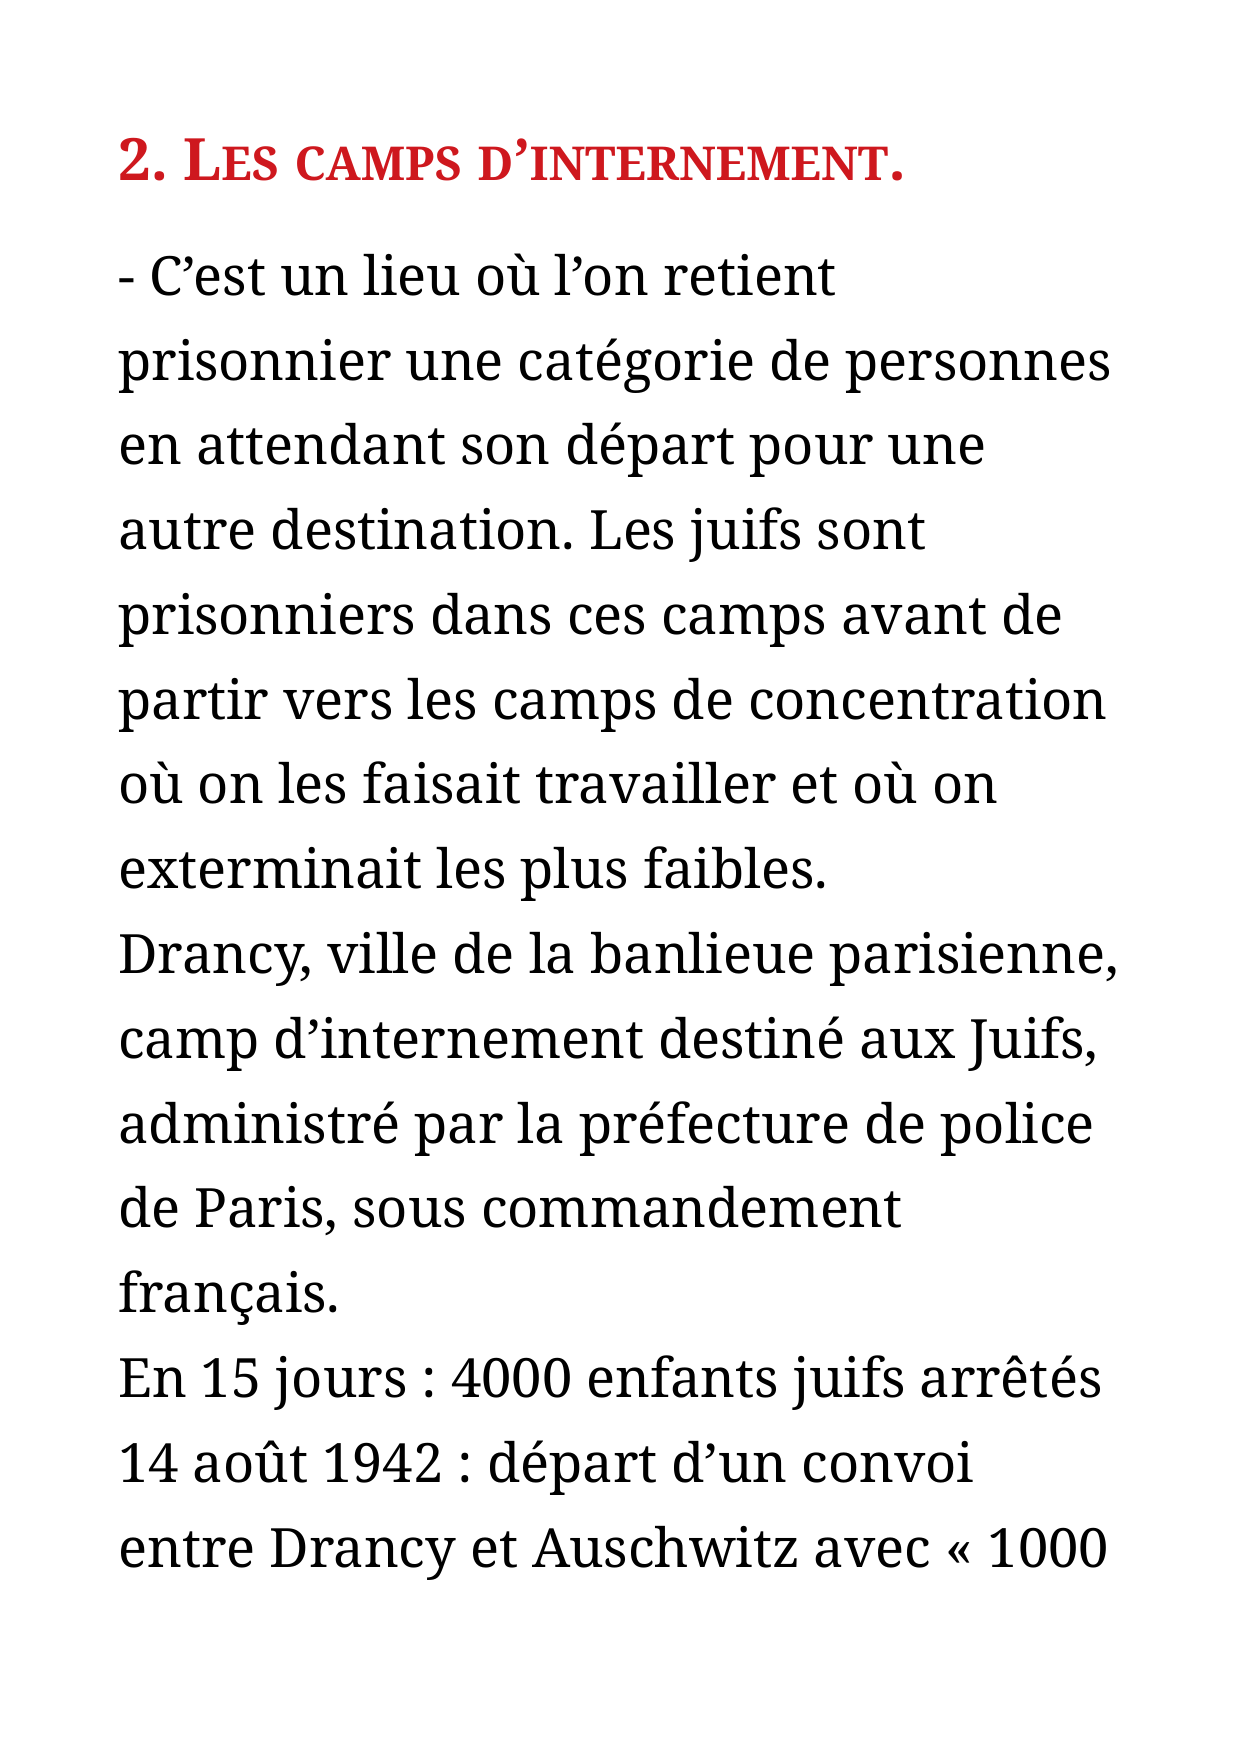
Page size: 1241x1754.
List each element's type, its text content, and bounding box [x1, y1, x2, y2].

text Drancy, ville de la banlieue parisienne, camp d’internement destiné aux Juifs, administré par la préfecture de police de Paris, sous commandement français. [118, 916, 1122, 1328]
text 14 août 1942 : départ d’un convoi entre Drancy et Auschwitz avec « 1000 [118, 1424, 1122, 1583]
text - C’est un lieu où l’on retient prisonnier une catégorie de personnes en attendant son départ pour une autre destination. Les juifs sont prisonniers dans ces camps avant de partir vers les camps de concentration où on les faisait travailler et où on exterminait les plus faibles. [118, 237, 1122, 904]
text 2. Les camps d’internement. [118, 118, 1122, 198]
text En 15 jours : 4000 enfants juifs arrêtés [118, 1339, 1122, 1413]
